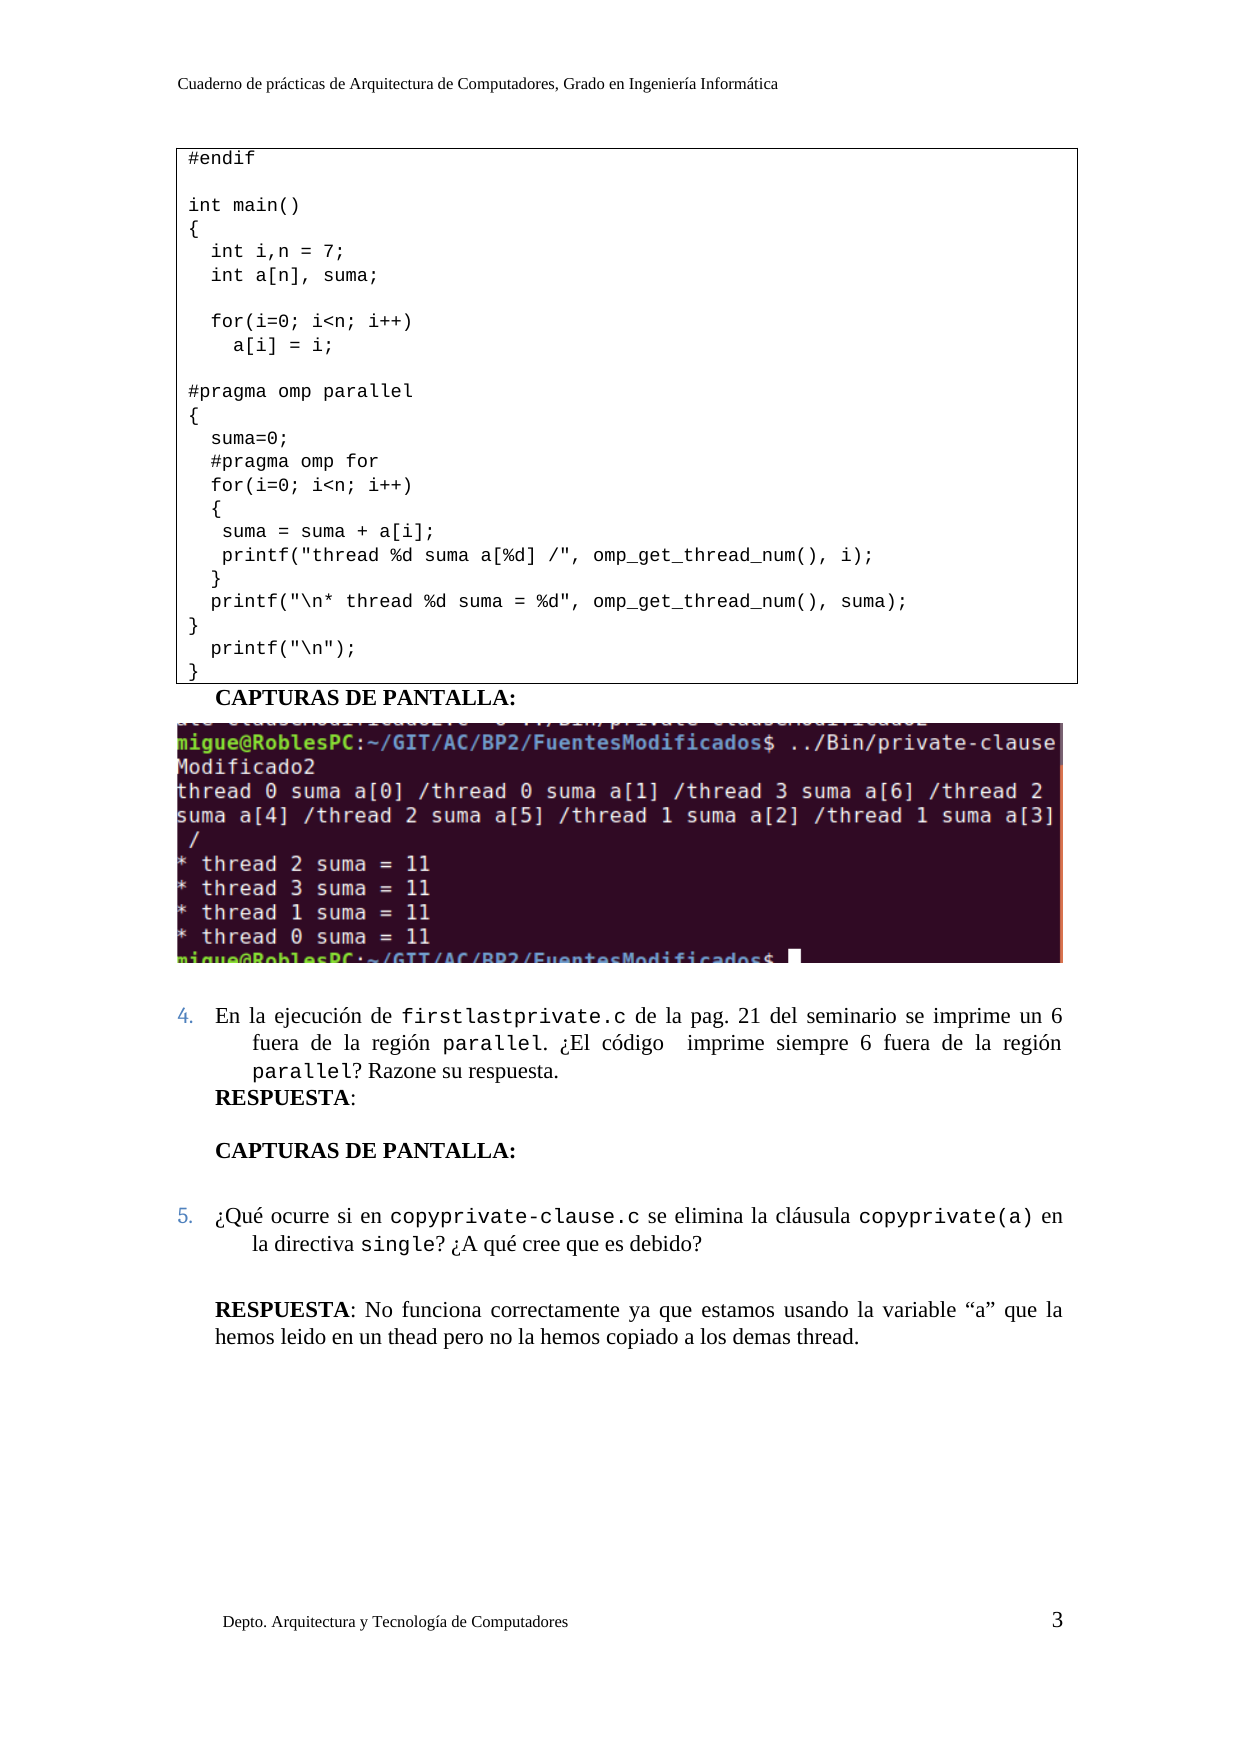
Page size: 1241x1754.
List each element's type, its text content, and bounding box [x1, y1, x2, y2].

text RESPUESTA: [215, 1084, 1063, 1111]
list ¿Qué ocurre si en copyprivate-clause.c se elimina la cláusula copyprivate(a) en la directiva single? ¿A qué cree que es debido? [177, 1202, 1063, 1258]
list En la ejecución de firstlastprivate.c de la pag. 21 del seminario se imprime un 6 fuera de la región parallel. ¿El código imprime siempre 6 fuera de la región parallel? Razone su respuesta. [177, 1002, 1063, 1084]
picture [177, 723, 1063, 963]
text CAPTURAS DE PANTALLA: [215, 1137, 1063, 1163]
text CAPTURAS DE PANTALLA: [215, 684, 1063, 711]
table_header #endif int main() { int i,n = 7; int a[n], suma; for(i=0; i<n; i++) a[i] = i; #pragma omp parallel { suma=0; #pragma omp for for(i=0; i<n; i++) { suma = suma + a[i]; printf("thread %d suma a[%d] /", omp_get_thread_num(), i); } printf("\n* thread %d suma = %d", omp_get_thread_num(), suma); } printf("\n"); } [177, 149, 1077, 683]
text RESPUESTA: No funciona correctamente ya que estamos usando la variable “a” que la hemos leido en un thead pero no la hemos copiado a los demas thread. [215, 1296, 1063, 1349]
